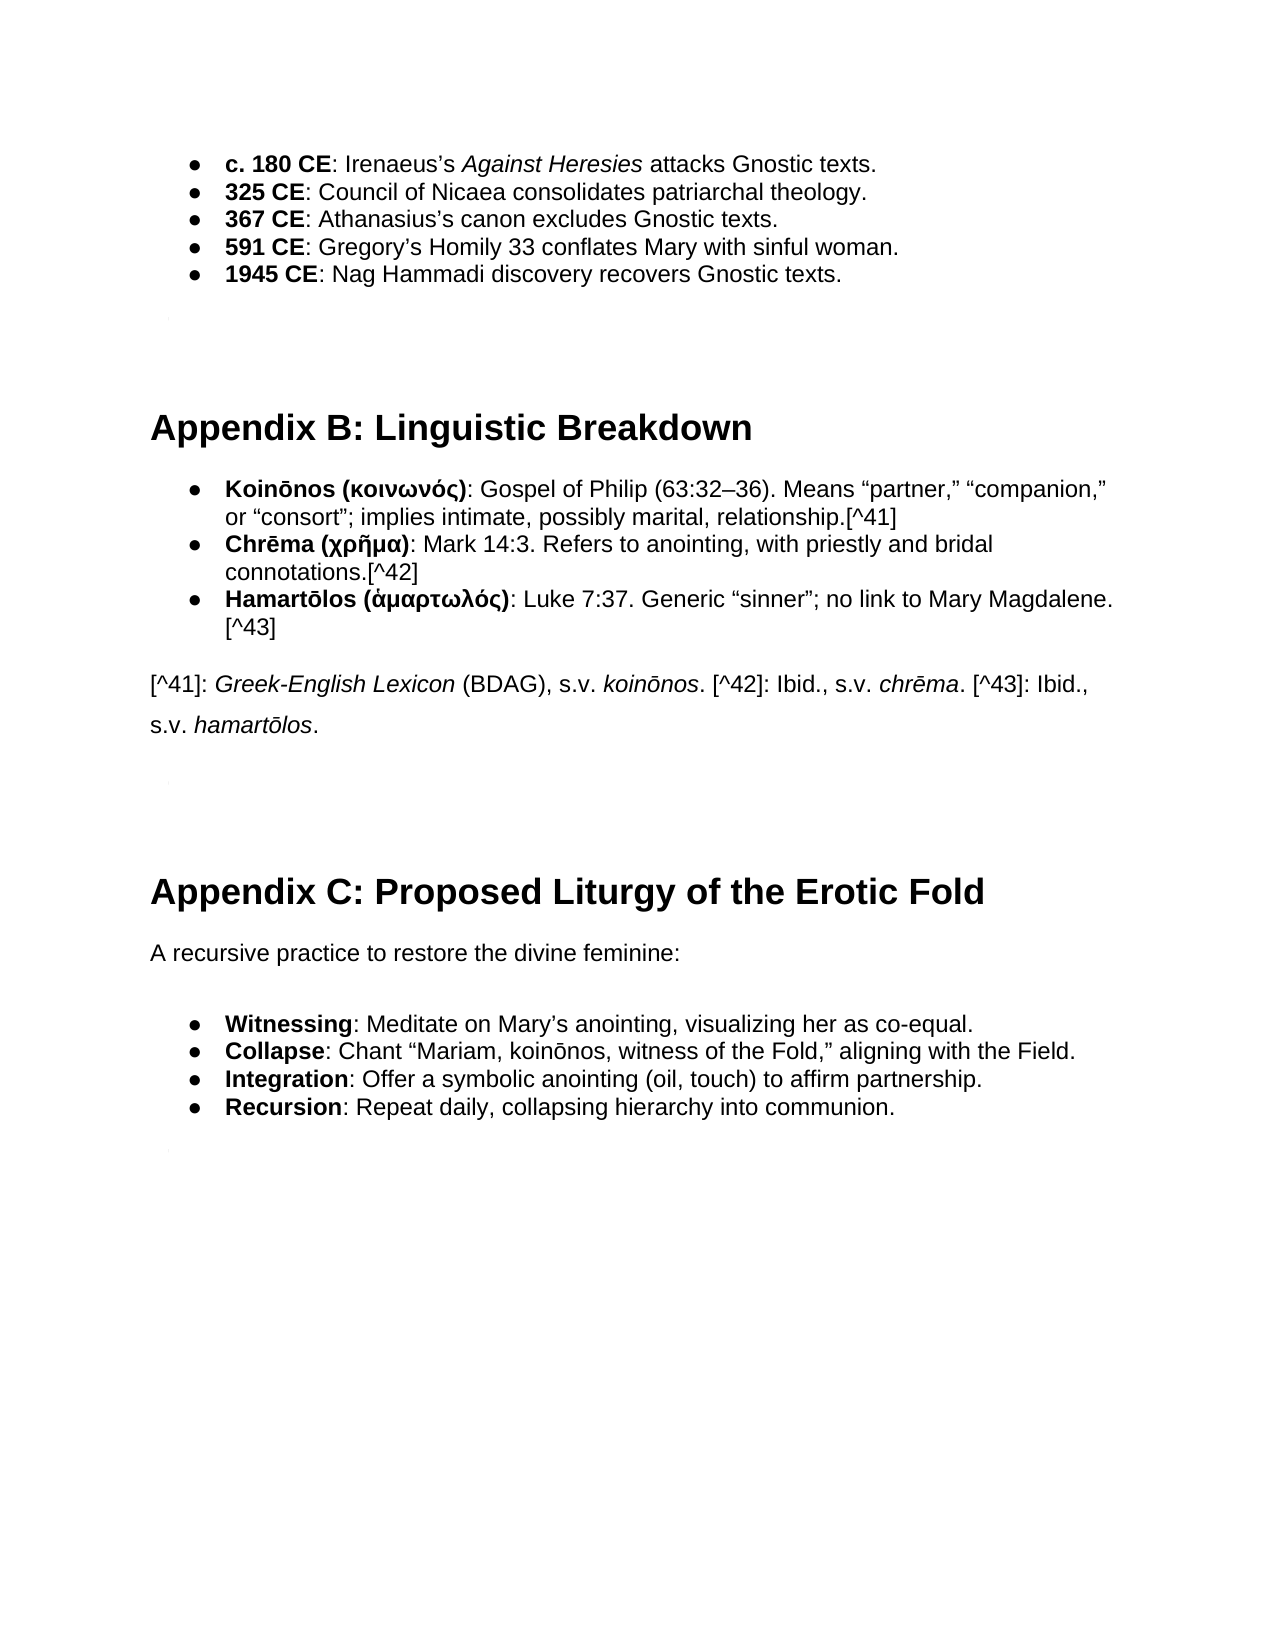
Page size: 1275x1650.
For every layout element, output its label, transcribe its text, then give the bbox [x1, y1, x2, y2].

list Chrēma (χρῆμα): Mark 14:3. Refers to anointing, with priestly and bridal connotations.[^42] [187, 530, 1125, 585]
list 1945 CE: Nag Hammadi discovery recovers Gnostic texts. [187, 260, 1125, 288]
list Collapse: Chant “Mariam, koinōnos, witness of the Fold,” aligning with the Field. [187, 1037, 1125, 1065]
list Recursion: Repeat daily, collapsing hierarchy into communion. [187, 1092, 1125, 1120]
text Appendix C: Proposed Liturgy of the Erotic Fold [150, 870, 1125, 912]
list Koinōnos (κοινωνός): Gospel of Philip (63:32–36). Means “partner,” “companion,” or “consort”; implies intimate, possibly marital, relationship.[^41] [187, 475, 1125, 530]
text A recursive practice to restore the divine feminine: [150, 939, 1125, 967]
list Witnessing: Meditate on Mary’s anointing, visualizing her as co-equal. [187, 1009, 1125, 1037]
text [^41]: Greek-English Lexicon (BDAG), s.v. koinōnos. [^42]: Ibid., s.v. chrēma. [^43]: Ibid., s.v. hamartōlos. [150, 669, 1125, 738]
list 325 CE: Council of Nicaea consolidates patriarchal theology. [187, 178, 1125, 205]
list 367 CE: Athanasius’s canon excludes Gnostic texts. [187, 205, 1125, 233]
text Appendix B: Linguistic Breakdown [150, 406, 1125, 448]
list 591 CE: Gregory’s Homily 33 conflates Mary with sinful woman. [187, 233, 1125, 260]
list Hamartōlos (ἁμαρτωλός): Luke 7:37. Generic “sinner”; no link to Mary Magdalene.[^43] [187, 585, 1125, 640]
list c. 180 CE: Irenaeus’s Against Heresies attacks Gnostic texts. [187, 150, 1125, 178]
list Integration: Offer a symbolic anointing (oil, touch) to affirm partnership. [187, 1065, 1125, 1092]
